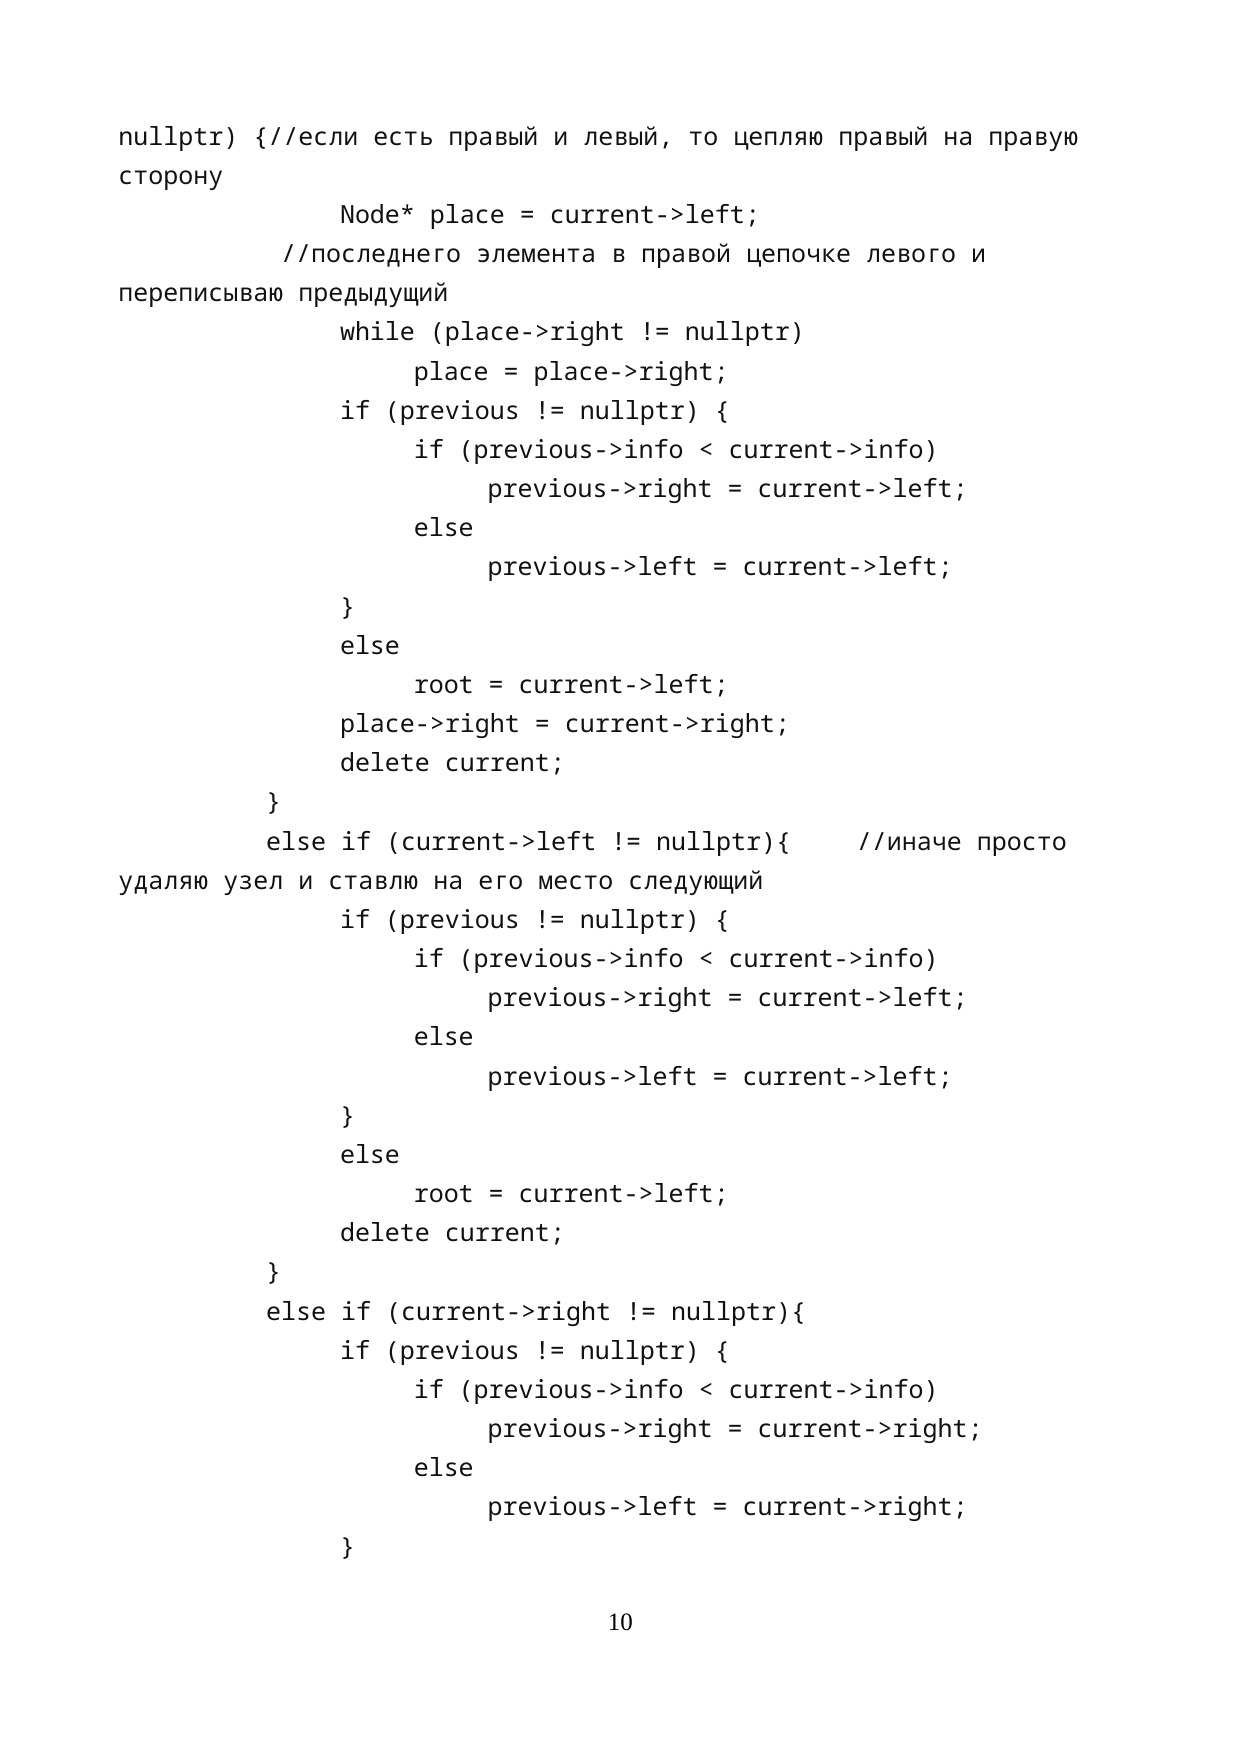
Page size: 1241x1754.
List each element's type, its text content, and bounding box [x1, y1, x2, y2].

text if (previous->info < current->info) [118, 941, 1122, 975]
text if (previous != nullptr) { [118, 901, 1122, 936]
text delete current; [118, 745, 1122, 779]
text previous->left = current->right; [118, 1489, 1122, 1523]
text previous->left = current->left; [118, 1058, 1122, 1092]
text } [118, 784, 1122, 818]
text while (place->right != nullptr) [118, 314, 1122, 348]
text } [118, 1254, 1122, 1288]
text } [118, 1528, 1122, 1562]
text delete current; [118, 1215, 1122, 1249]
text place = place->right; [118, 353, 1122, 387]
text previous->right = current->left; [118, 980, 1122, 1014]
text else [118, 1019, 1122, 1053]
text else if (current->right != nullptr){ [118, 1293, 1122, 1327]
text if (previous->info < current->info) [118, 1371, 1122, 1406]
text else [118, 510, 1122, 544]
text previous->right = current->right; [118, 1411, 1122, 1445]
text else [118, 627, 1122, 661]
text root = current->left; [118, 1176, 1122, 1210]
text else [118, 1450, 1122, 1484]
text previous->right = current->left; [118, 471, 1122, 505]
text } [118, 1097, 1122, 1131]
text else if (current->left != nullptr){ //иначе просто удаляю узел и ставлю на его место следующий [118, 823, 1122, 896]
text Node* place = current->left; //последнего элемента в правой цепочке левого и переписываю предыдущий [118, 196, 1122, 309]
text previous->left = current->left; [118, 549, 1122, 583]
text } [118, 588, 1122, 622]
text place->right = current->right; [118, 706, 1122, 740]
text else [118, 1136, 1122, 1171]
text if (previous != nullptr) { [118, 392, 1122, 426]
text nullptr) {//если есть правый и левый, то цепляю правый на правую сторону [118, 118, 1122, 191]
text if (previous != nullptr) { [118, 1332, 1122, 1366]
text root = current->left; [118, 666, 1122, 701]
text if (previous->info < current->info) [118, 431, 1122, 466]
